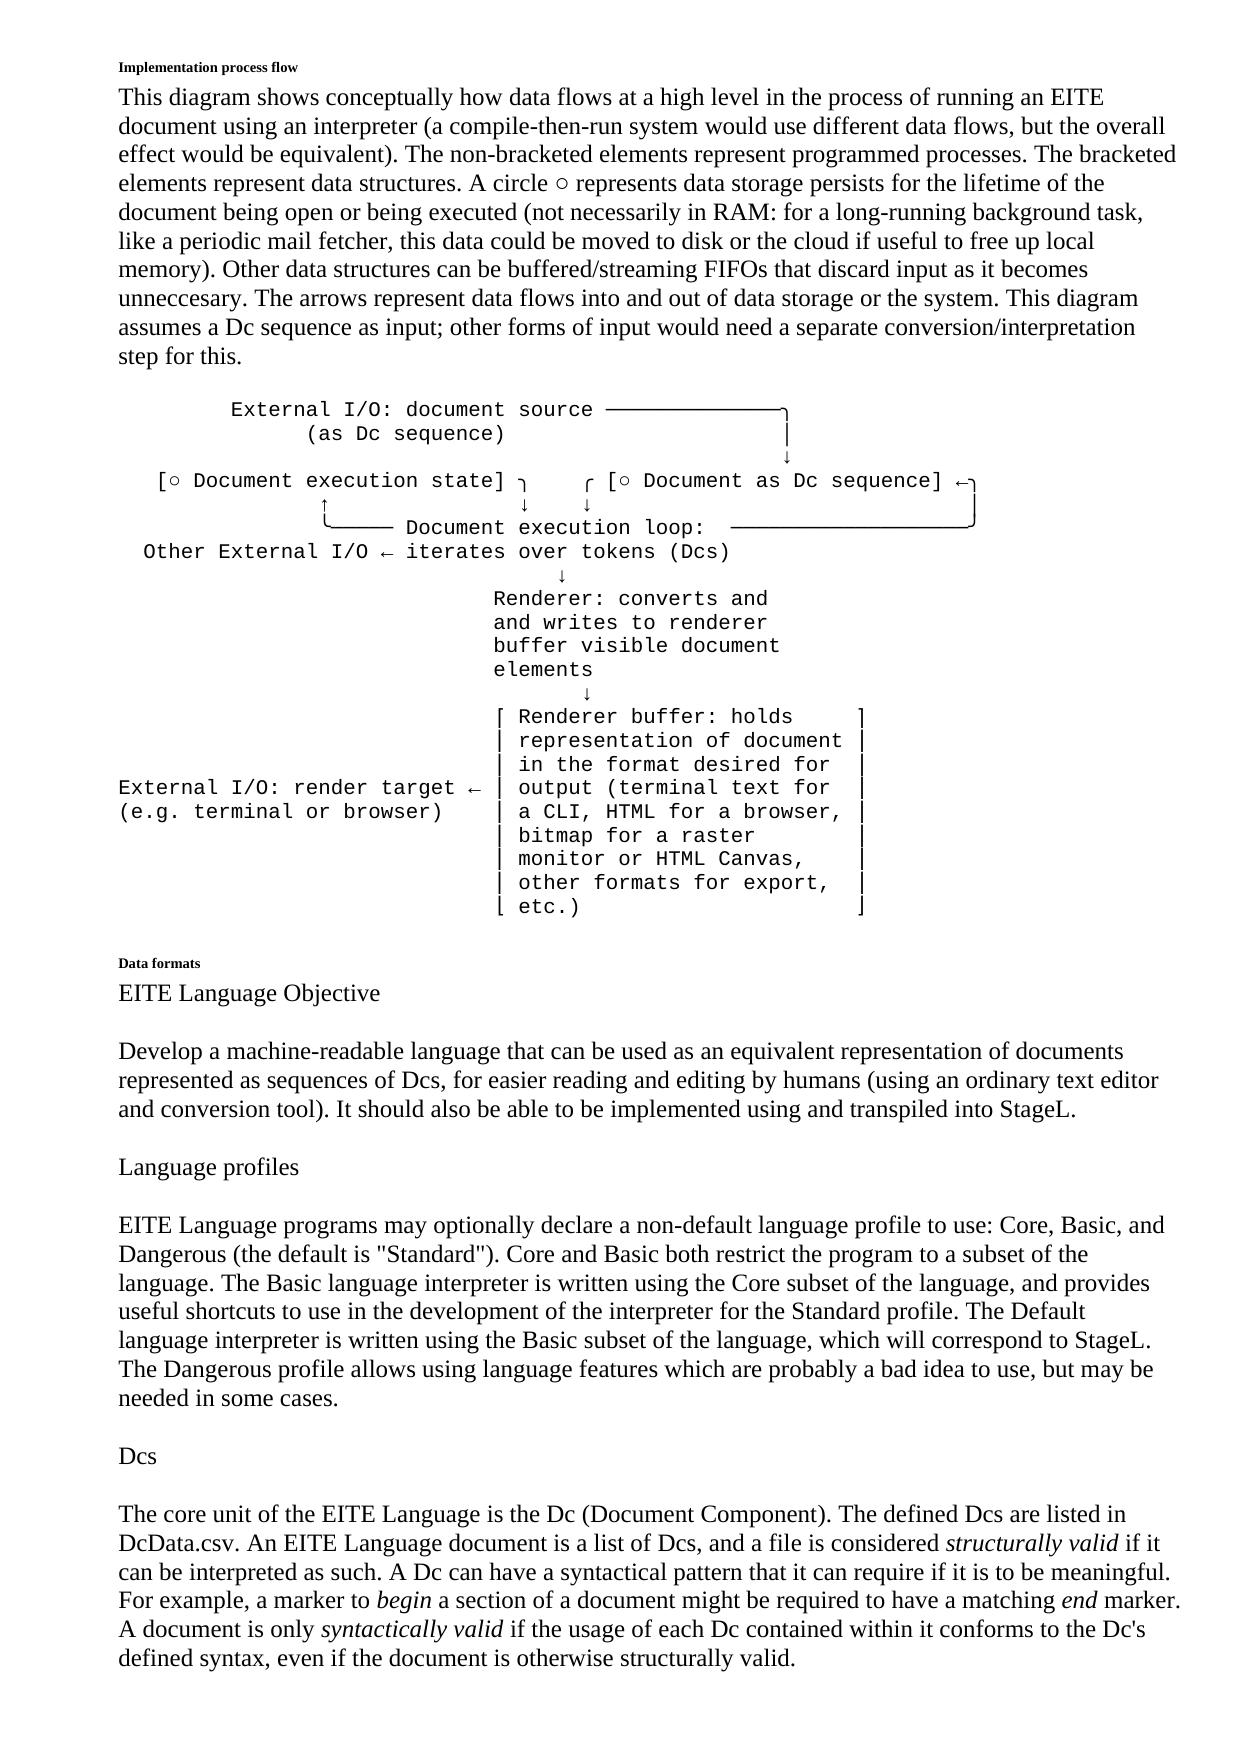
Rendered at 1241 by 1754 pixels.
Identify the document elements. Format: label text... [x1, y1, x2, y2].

text EITE Language programs may optionally declare a non-default language profile to use: Core, Basic, and Dangerous (the default is "Standard"). Core and Basic both restrict the program to a subset of the language. The Basic language interpreter is written using the Core subset of the language, and provides useful shortcuts to use in the development of the interpreter for the Standard profile. The Default language interpreter is written using the Basic subset of the language, which will correspond to StageL. The Dangerous profile allows using language features which are probably a bad idea to use, but may be needed in some cases. [118, 1210, 1181, 1411]
text External I/O: render target ← ⎢ output (terminal text for ⎥ [118, 777, 1181, 801]
text Develop a machine-readable language that can be used as an equivalent representation of documents represented as sequences of Dcs, for easier reading and editing by humans (using an ordinary text editor and conversion tool). It should also be able to be implemented using and transpiled into StageL. [118, 1036, 1181, 1122]
text This diagram shows conceptually how data flows at a high level in the process of running an EITE document using an interpreter (a compile-then-run system would use different data flows, but the overall effect would be equivalent). The non-bracketed elements represent programmed processes. The bracketed elements represent data structures. A circle ○ represents data storage persists for the lifetime of the document being open or being executed (not necessarily in RAM: for a long-running background task, like a periodic mail fetcher, this data could be moved to disk or the cloud if useful to free up local memory). Other data structures can be buffered/streaming FIFOs that discard input as it becomes unneccesary. The arrows represent data flows into and out of data storage or the system. This diagram assumes a Dc sequence as input; other forms of input would need a separate conversion/interpretation step for this. [118, 82, 1181, 369]
text (as Dc sequence) │ [787, 423, 1181, 446]
text ↓ [118, 564, 1181, 588]
text Other External I/O ← iterates over tokens (Dcs) [118, 541, 1181, 564]
text elements [118, 659, 1181, 683]
text Dcs [118, 1441, 1181, 1470]
text and writes to renderer [118, 612, 1181, 636]
text buffer visible document [118, 636, 1181, 659]
text ⎢ representation of document ⎥ [118, 730, 1181, 754]
text ⎢ monitor or HTML Canvas, ⎥ [118, 848, 1181, 872]
text ⎢ in the format desired for ⎥ [118, 754, 1181, 777]
text ↓ [118, 446, 1181, 470]
text [○ Document execution state] ╮ ╭ [○ Document as Dc sequence] ←╮ [118, 470, 1181, 494]
text ↓ [118, 683, 1181, 706]
text Language profiles [118, 1152, 1181, 1181]
text ⎡ Renderer buffer: holds ⎤ [118, 706, 1181, 730]
subtitle Implementation process flow [118, 59, 1181, 76]
text (as Dc sequence) │ [118, 423, 786, 446]
text External I/O: document source ──────────────╮ [118, 399, 1181, 423]
text (e.g. terminal or browser) ⎢ a CLI, HTML for a browser, ⎥ [118, 801, 1181, 825]
text ╰───── Document execution loop: ───────────────────╯ [118, 517, 1181, 541]
text Renderer: converts and [118, 588, 1181, 612]
text EITE Language Objective [118, 978, 1181, 1007]
text ⎢ other formats for export, ⎥ [118, 872, 1181, 896]
subtitle Data formats [118, 955, 1181, 972]
text The core unit of the EITE Language is the Dc (Document Component). The defined Dcs are listed in DcData.csv. An EITE Language document is a list of Dcs, and a file is considered structurally valid if it can be interpreted as such. A Dc can have a syntactical pattern that it can require if it is to be meaningful. For example, a marker to begin a section of a document might be required to have a matching end marker. A document is only syntactically valid if the usage of each Dc contained within it conforms to the Dc's defined syntax, even if the document is otherwise structurally valid. [118, 1499, 1181, 1672]
text ⎢ bitmap for a raster ⎥ [118, 825, 1181, 848]
text ↑ ↓ ↓ │ [975, 494, 1181, 517]
text ⎣ etc.) ⎦ [118, 896, 1181, 919]
text ↑ ↓ ↓ │ [118, 494, 974, 517]
